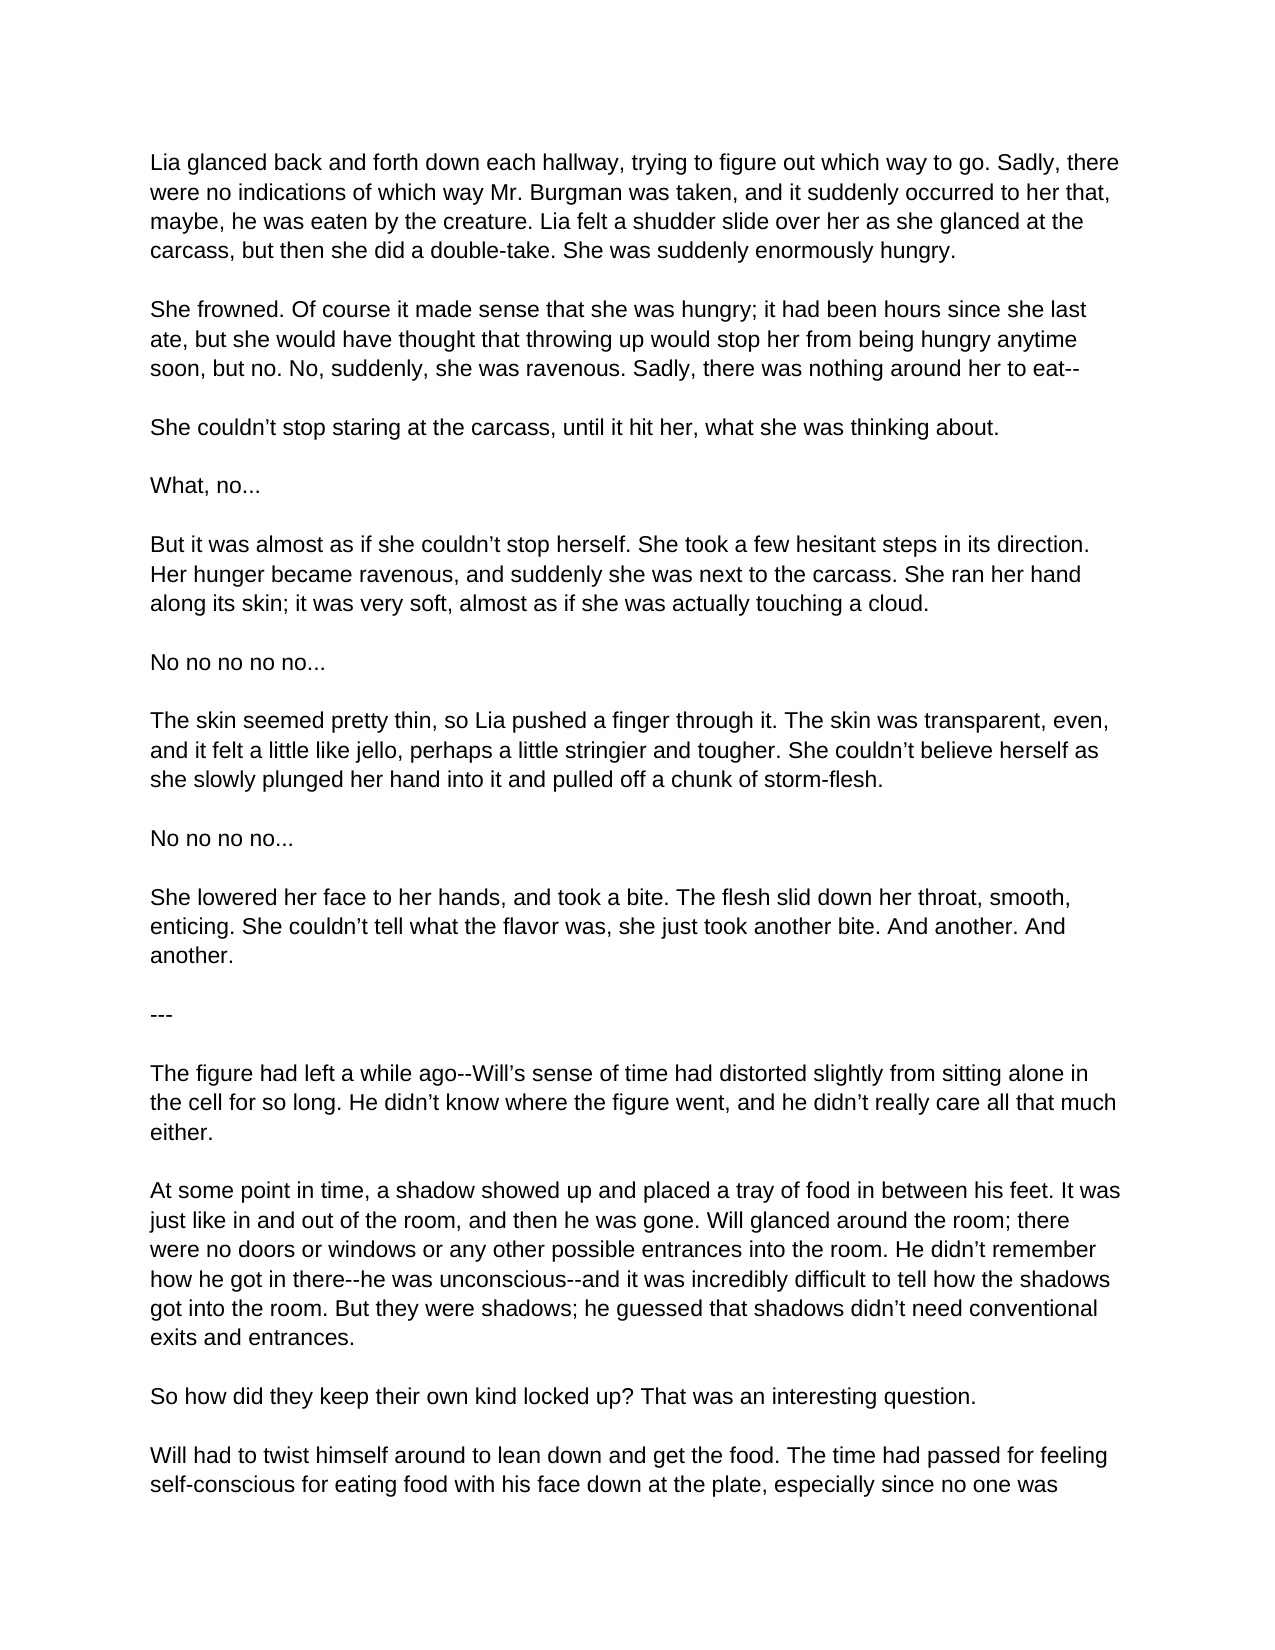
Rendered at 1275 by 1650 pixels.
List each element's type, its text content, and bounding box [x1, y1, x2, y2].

text At some point in time, a shadow showed up and placed a tray of food in between his feet. It was just like in and out of the room, and then he was gone. Will glanced around the room; there were no doors or windows or any other possible entrances into the room. He didn’t remember how he got in there--he was unconscious--and it was incredibly difficult to tell how the shadows got into the room. But they were shadows; he guessed that shadows didn’t need conventional exits and entrances. [150, 1178, 1125, 1351]
text The skin seemed pretty thin, so Lia pushed a finger through it. The skin was transparent, even, and it felt a little like jello, perhaps a little stringier and tougher. She couldn’t believe herself as she slowly plunged her hand into it and pulled off a chunk of storm-flesh. [150, 708, 1125, 792]
text The figure had left a while ago--Will’s sense of time had distorted slightly from sitting alone in the cell for so long. He didn’t know where the figure went, and he didn’t really care all that much either. [150, 1061, 1125, 1145]
text She frowned. Of course it made sense that she was hungry; it had been hours since she last ate, but she would have thought that throwing up would stop her from being hungry anytime soon, but no. No, suddenly, she was ravenous. Sadly, there was nothing around her to eat-- [150, 297, 1125, 381]
text She lowered her face to her hands, and took a bite. The flesh slid down her throat, smooth, enticing. She couldn’t tell what the flavor was, she just took another bite. And another. And another. [150, 884, 1125, 969]
text She couldn’t stop staring at the carcass, until it hit her, what she was thinking about. [150, 414, 1125, 440]
text So how did they keep their own kind locked up? That was an interesting question. [150, 1384, 1125, 1409]
text Will had to twist himself around to lean down and get the food. The time had passed for feeling self-conscious for eating food with his face down at the plate, especially since no one was [150, 1442, 1125, 1497]
text What, no... [150, 473, 1125, 499]
text But it was almost as if she couldn’t stop herself. She took a few hesitant steps in its direction. Her hunger became ravenous, and suddenly she was next to the carcass. She ran her hand along its skin; it was very soft, almost as if she was actually touching a cloud. [150, 532, 1125, 616]
text No no no no... [150, 826, 1125, 851]
text --- [150, 1002, 1125, 1027]
text No no no no no... [150, 649, 1125, 675]
text Lia glanced back and forth down each hallway, trying to figure out which way to go. Sadly, there were no indications of which way Mr. Burgman was taken, and it suddenly occurred to her that, maybe, he was eaten by the creature. Lia felt a shudder slide over her as she glanced at the carcass, but then she did a double-take. She was suddenly enormously hungry. [150, 150, 1125, 264]
